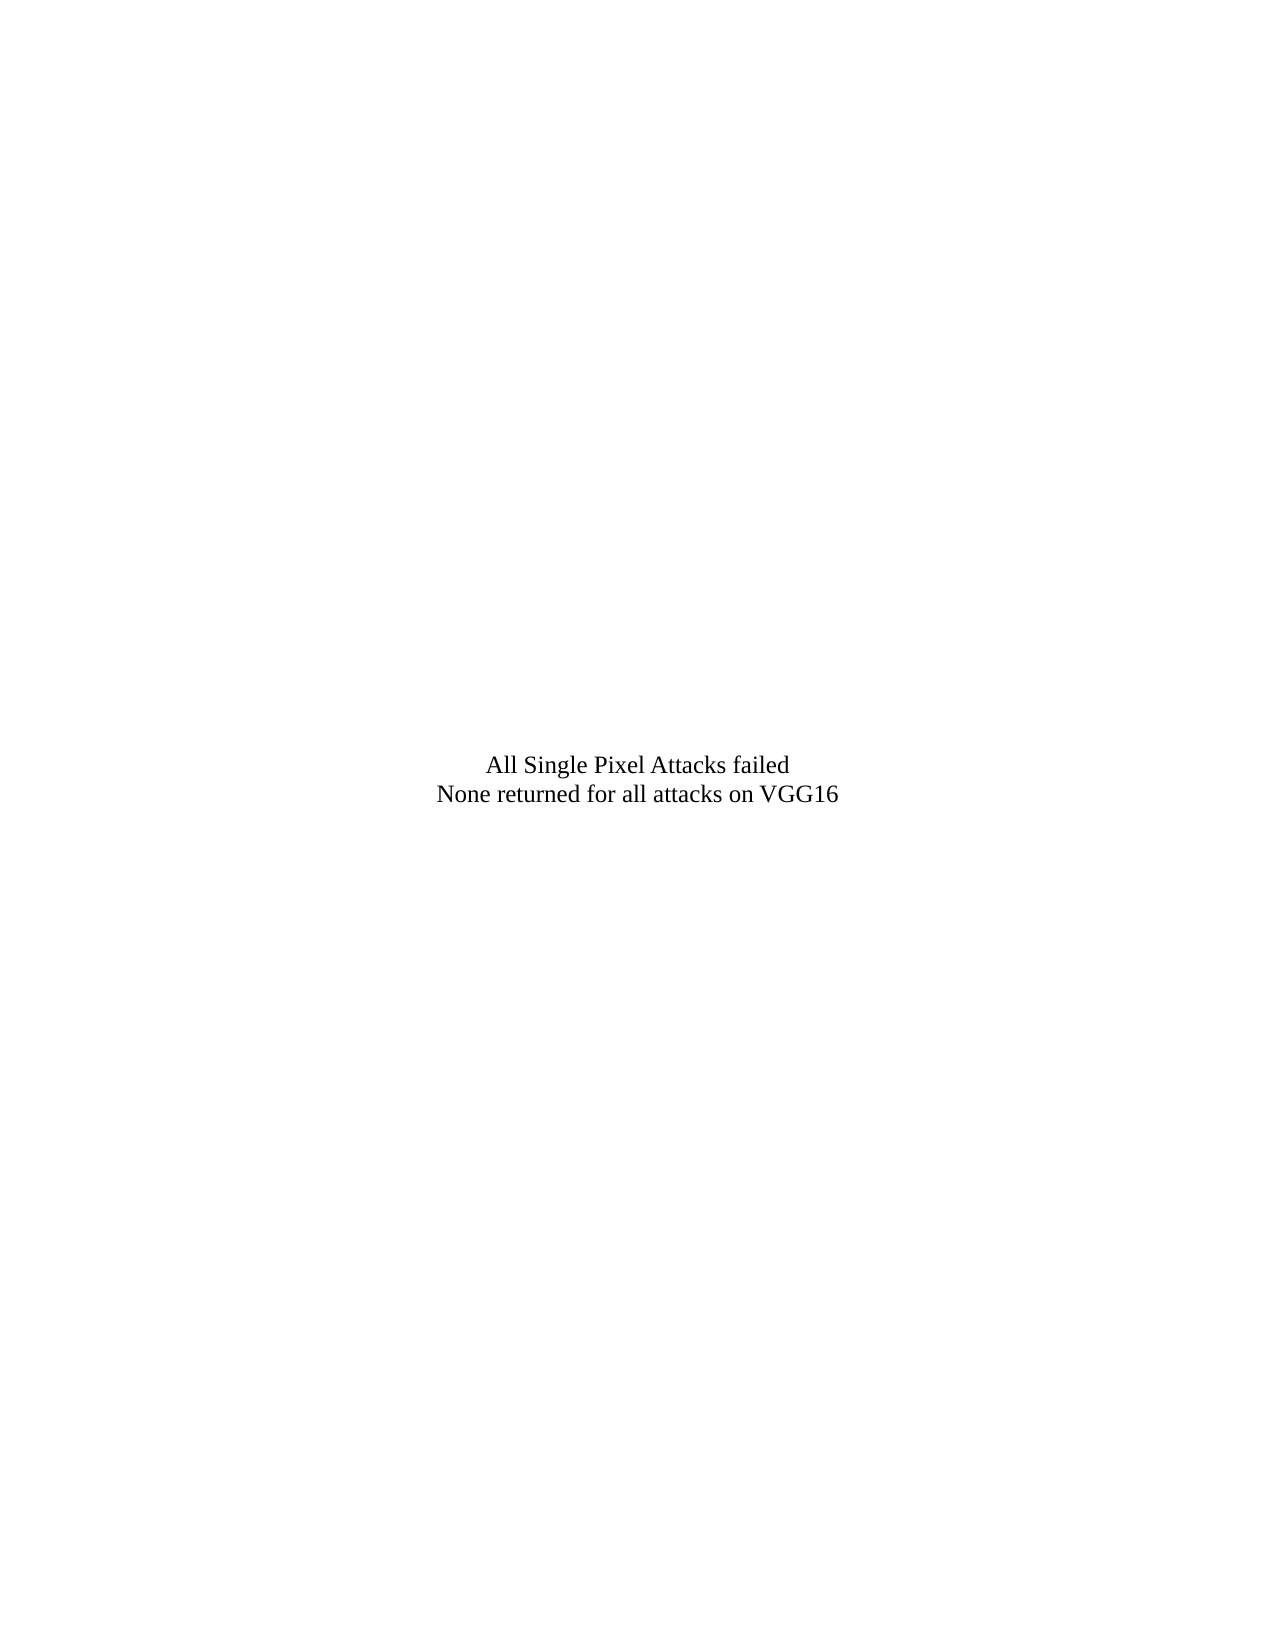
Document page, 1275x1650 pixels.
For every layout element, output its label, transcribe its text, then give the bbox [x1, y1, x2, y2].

text All Single Pixel Attacks failed [118, 751, 1157, 779]
text None returned for all attacks on VGG16 [118, 779, 1157, 808]
